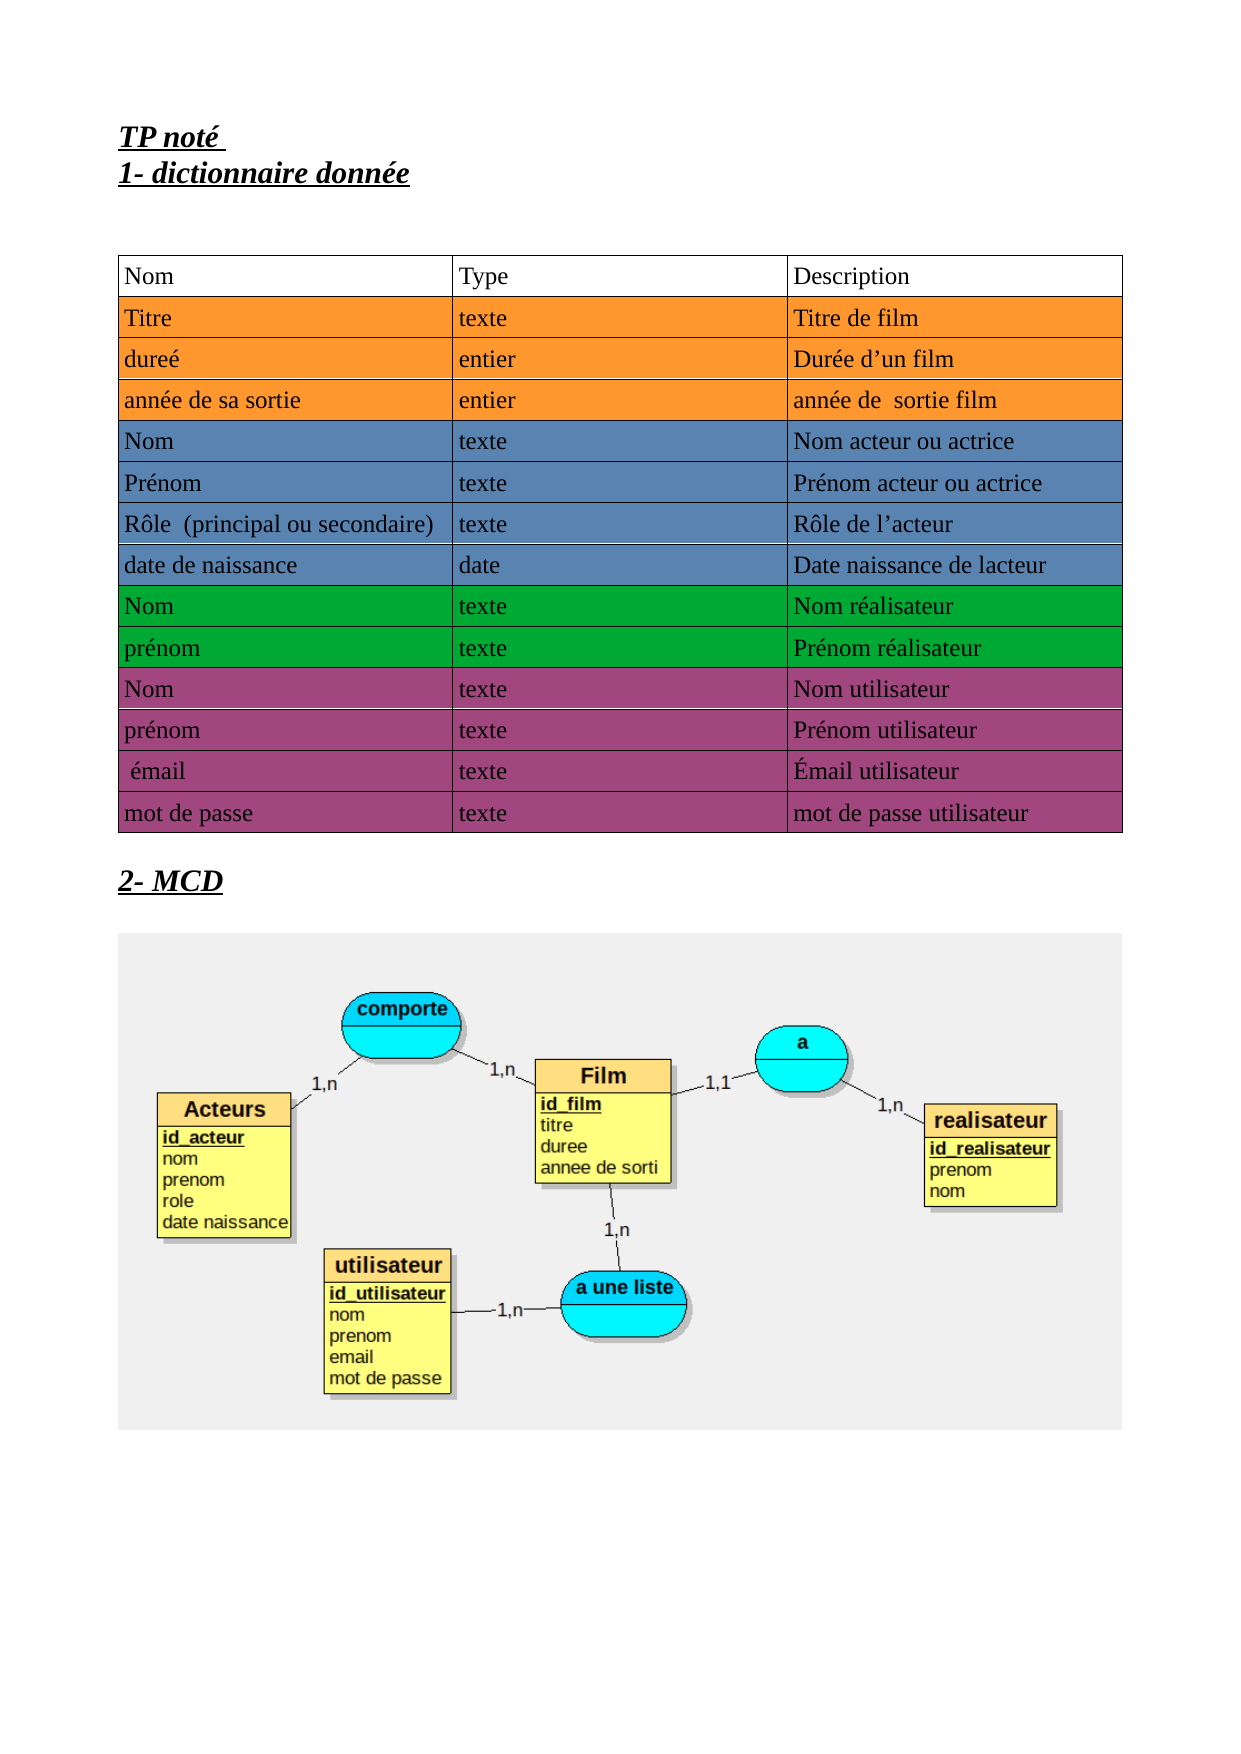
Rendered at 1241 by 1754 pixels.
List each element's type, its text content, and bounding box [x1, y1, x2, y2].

table_cell texte [453, 297, 787, 337]
table_header Type [453, 256, 787, 296]
table_cell Titre [119, 297, 452, 337]
table_cell texte [453, 668, 787, 708]
table_cell Prénom réalisateur [788, 627, 1122, 667]
text 2- MCD [118, 862, 1122, 898]
table_cell Prénom acteur ou actrice [788, 462, 1122, 502]
table_cell texte [453, 421, 787, 461]
table_cell Titre de film [788, 297, 1122, 337]
table_cell Date naissance de lacteur [788, 545, 1122, 585]
table_cell Nom [119, 668, 452, 708]
text 1- dictionnaire donnée [118, 154, 1122, 190]
table_cell dureé [119, 338, 452, 378]
table_cell Nom acteur ou actrice [788, 421, 1122, 461]
table_cell Nom [119, 586, 452, 626]
table_cell texte [453, 751, 787, 791]
table_cell texte [453, 792, 787, 832]
table_cell texte [453, 462, 787, 502]
table_cell Nom [119, 421, 452, 461]
table_cell Rôle de l’acteur [788, 503, 1122, 543]
table_cell prénom [119, 710, 452, 750]
table_cell Nom réalisateur [788, 586, 1122, 626]
table_cell mot de passe [119, 792, 452, 832]
table_cell Durée d’un film [788, 338, 1122, 378]
table_cell date [453, 545, 787, 585]
table_cell texte [453, 586, 787, 626]
table_cell mot de passe utilisateur [788, 792, 1122, 832]
table_cell Nom utilisateur [788, 668, 1122, 708]
table_cell date de naissance [119, 545, 452, 585]
table_cell entier [453, 338, 787, 378]
table_header Description [788, 256, 1122, 296]
table_cell prénom [119, 627, 452, 667]
table_header Nom [119, 256, 452, 296]
table_cell Émail utilisateur [788, 751, 1122, 791]
text TP noté [118, 118, 1122, 154]
table_cell Rôle (principal ou secondaire) [119, 503, 452, 543]
table_cell année de sa sortie [119, 380, 452, 420]
table_cell année de sortie film [788, 380, 1122, 420]
table_cell émail [119, 751, 452, 791]
table_cell Prénom [119, 462, 452, 502]
table_cell texte [453, 710, 787, 750]
table_cell texte [453, 627, 787, 667]
picture [118, 933, 1123, 1430]
table_cell entier [453, 380, 787, 420]
table_cell Prénom utilisateur [788, 710, 1122, 750]
table_cell texte [453, 503, 787, 543]
